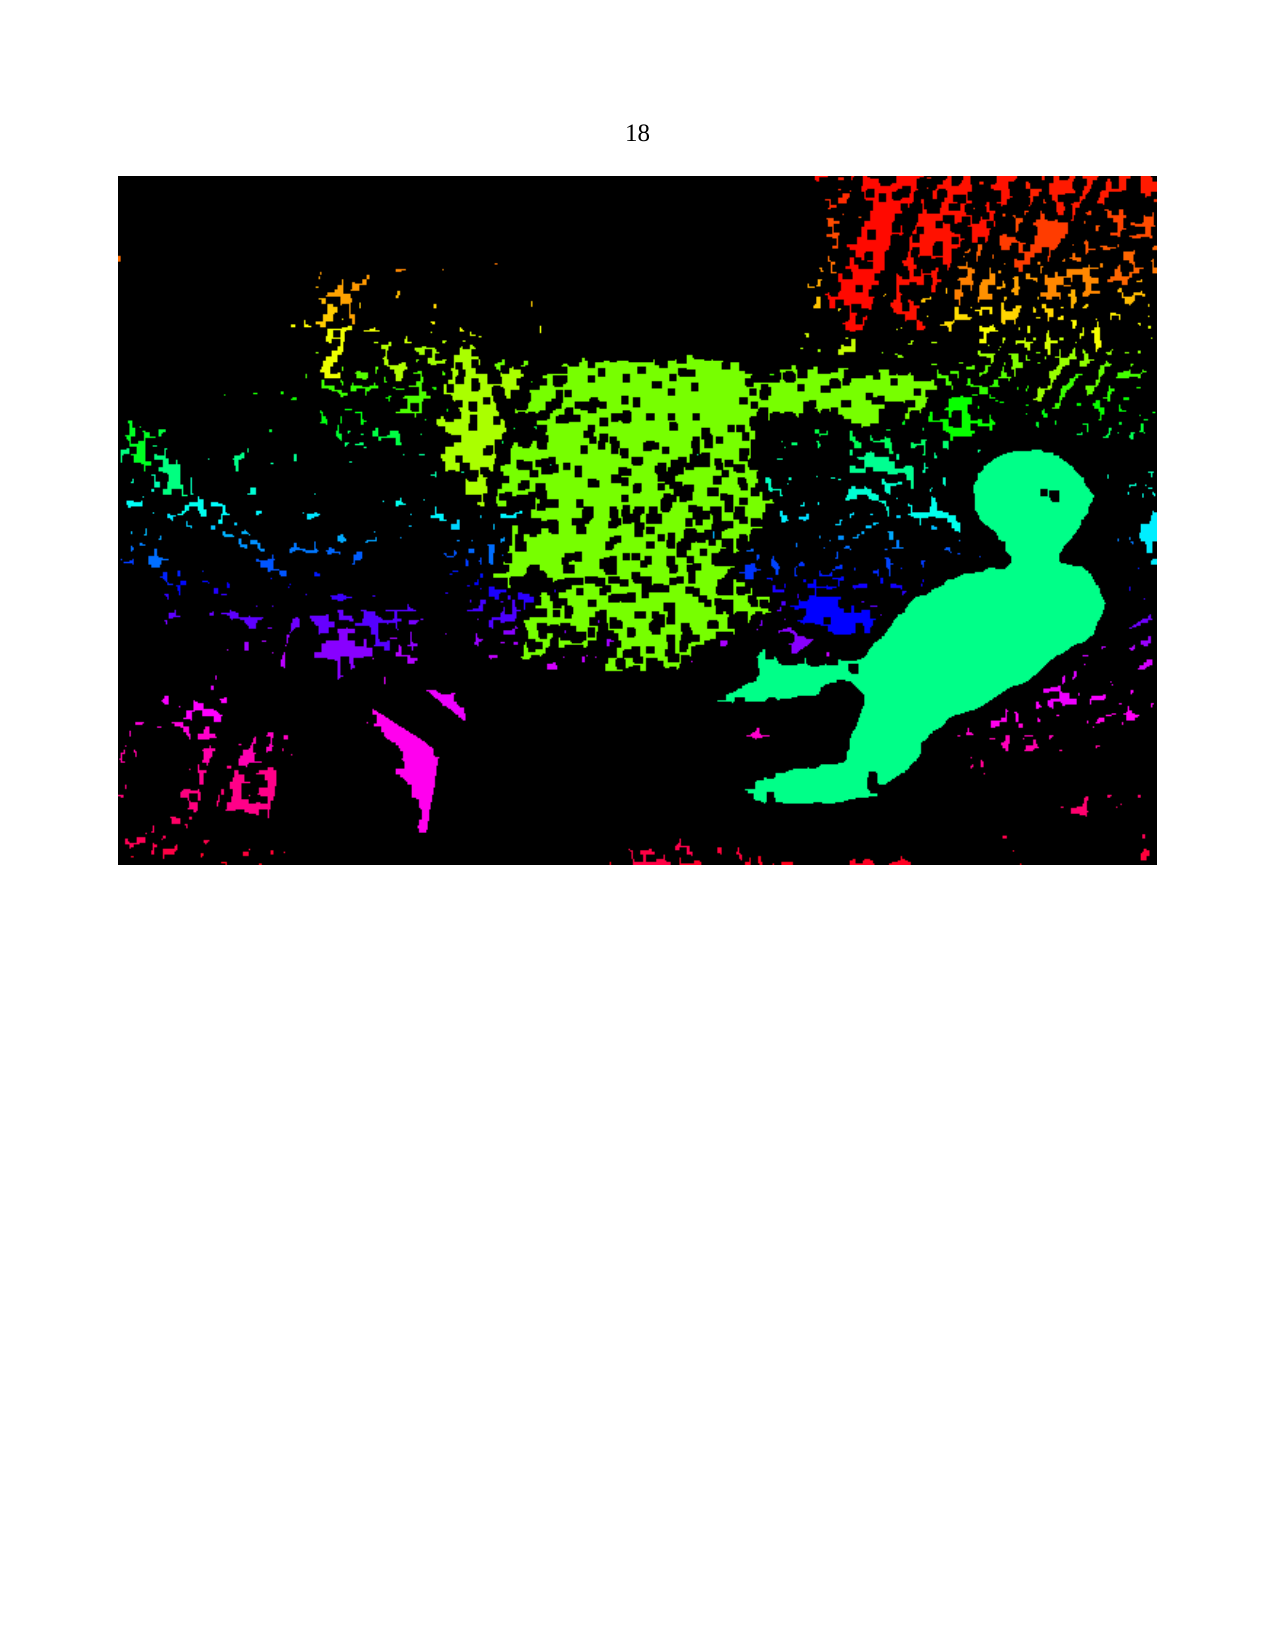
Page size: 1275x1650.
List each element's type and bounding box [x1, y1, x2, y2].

picture [118, 176, 1157, 865]
